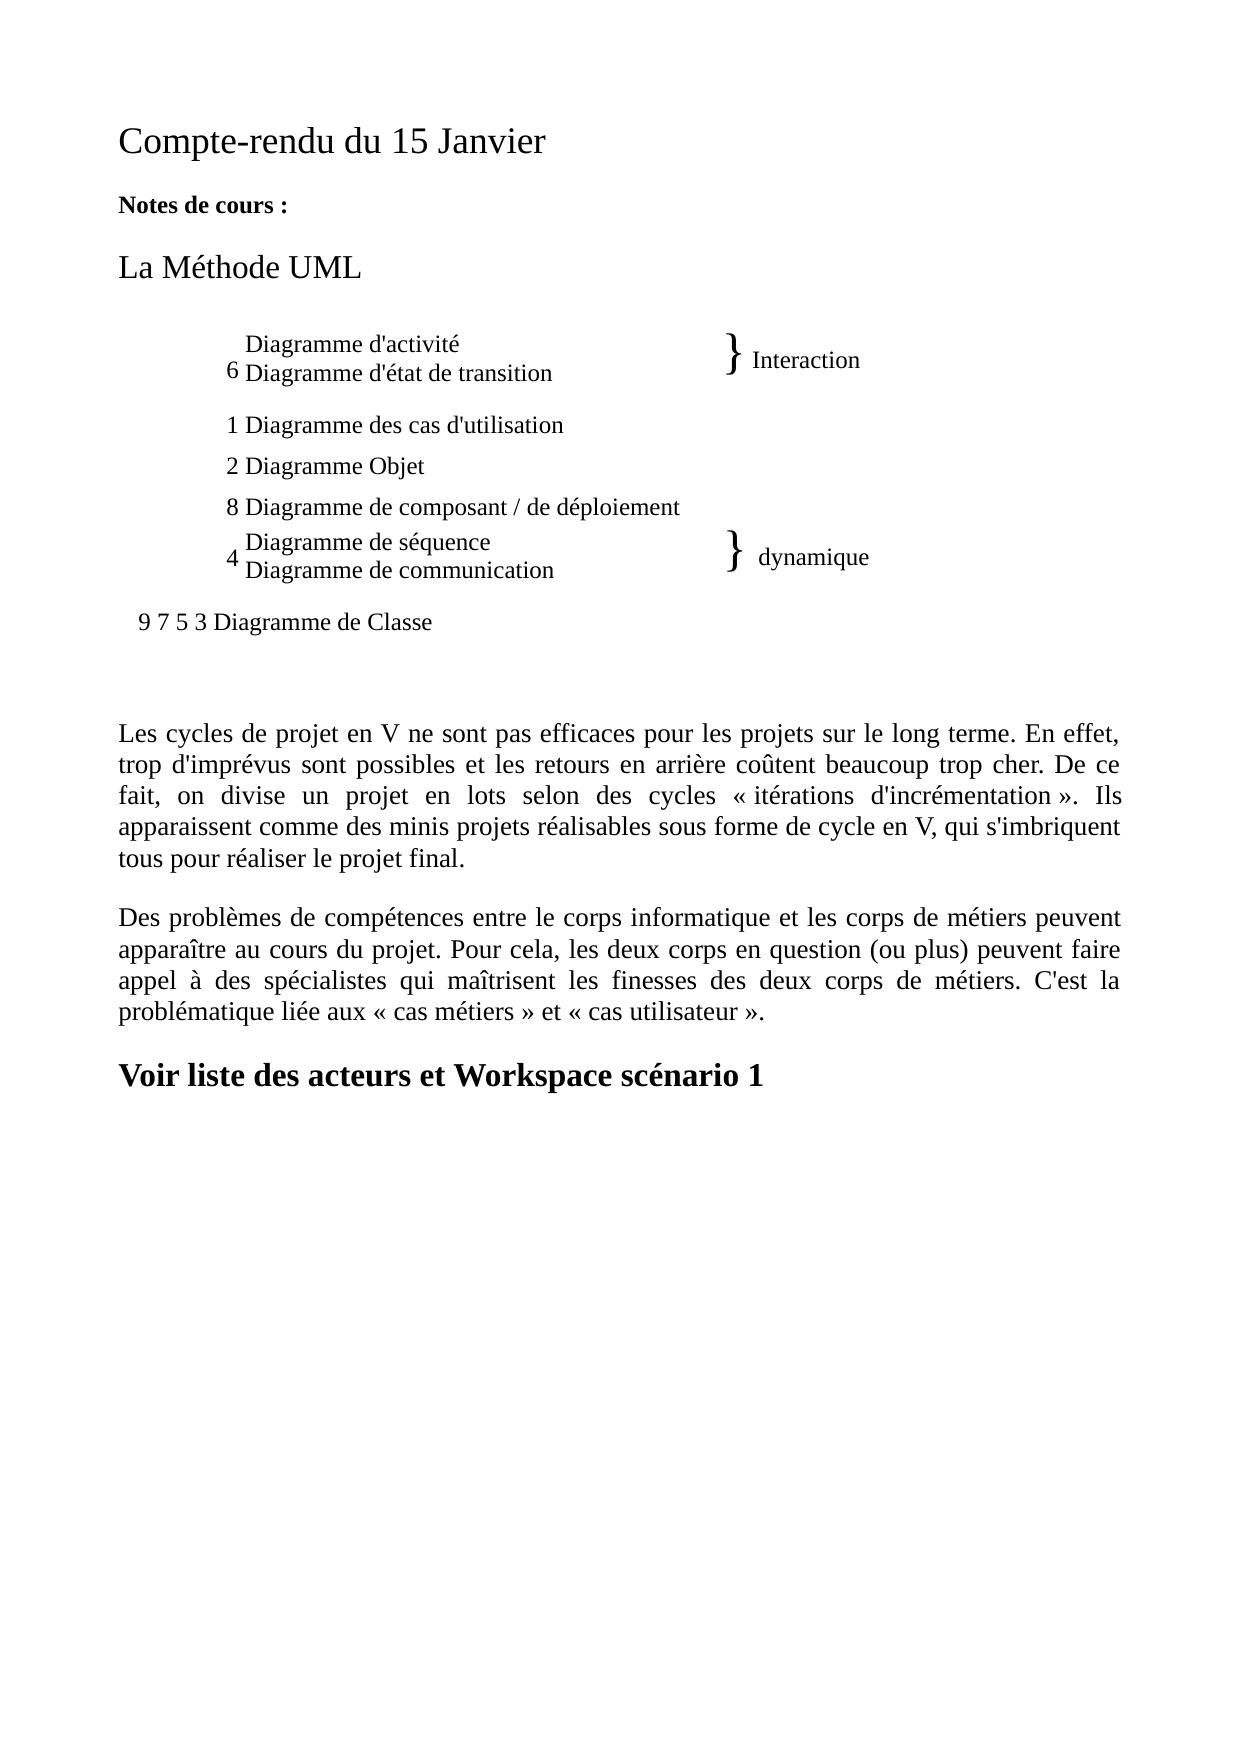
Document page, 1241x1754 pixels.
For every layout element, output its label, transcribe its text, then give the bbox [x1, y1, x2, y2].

text Les cycles de projet en V ne sont pas efficaces pour les projets sur le long terme. En effet, trop d'imprévus sont possibles et les retours en arrière coûtent beaucoup trop cher. De ce fait, on divise un projet en lots selon des cycles « itérations d'incrémentation ». Ils apparaissent comme des minis projets réalisables sous forme de cycle en V, qui s'imbriquent tous pour réaliser le projet final. [118, 717, 1122, 873]
text Voir liste des acteurs et Workspace scénario 1 [118, 1055, 1122, 1093]
text Des problèmes de compétences entre le corps informatique et les corps de métiers peuvent apparaître au cours du projet. Pour cela, les deux corps en question (ou plus) peuvent faire appel à des spécialistes qui maîtrisent les finesses des deux corps de métiers. C'est la problématique liée aux « cas métiers » et « cas utilisateur ». [118, 902, 1122, 1026]
text Notes de cours : [118, 190, 1122, 219]
text La Méthode UML [118, 247, 1122, 286]
text Compte-rendu du 15 Janvier [118, 118, 1122, 161]
